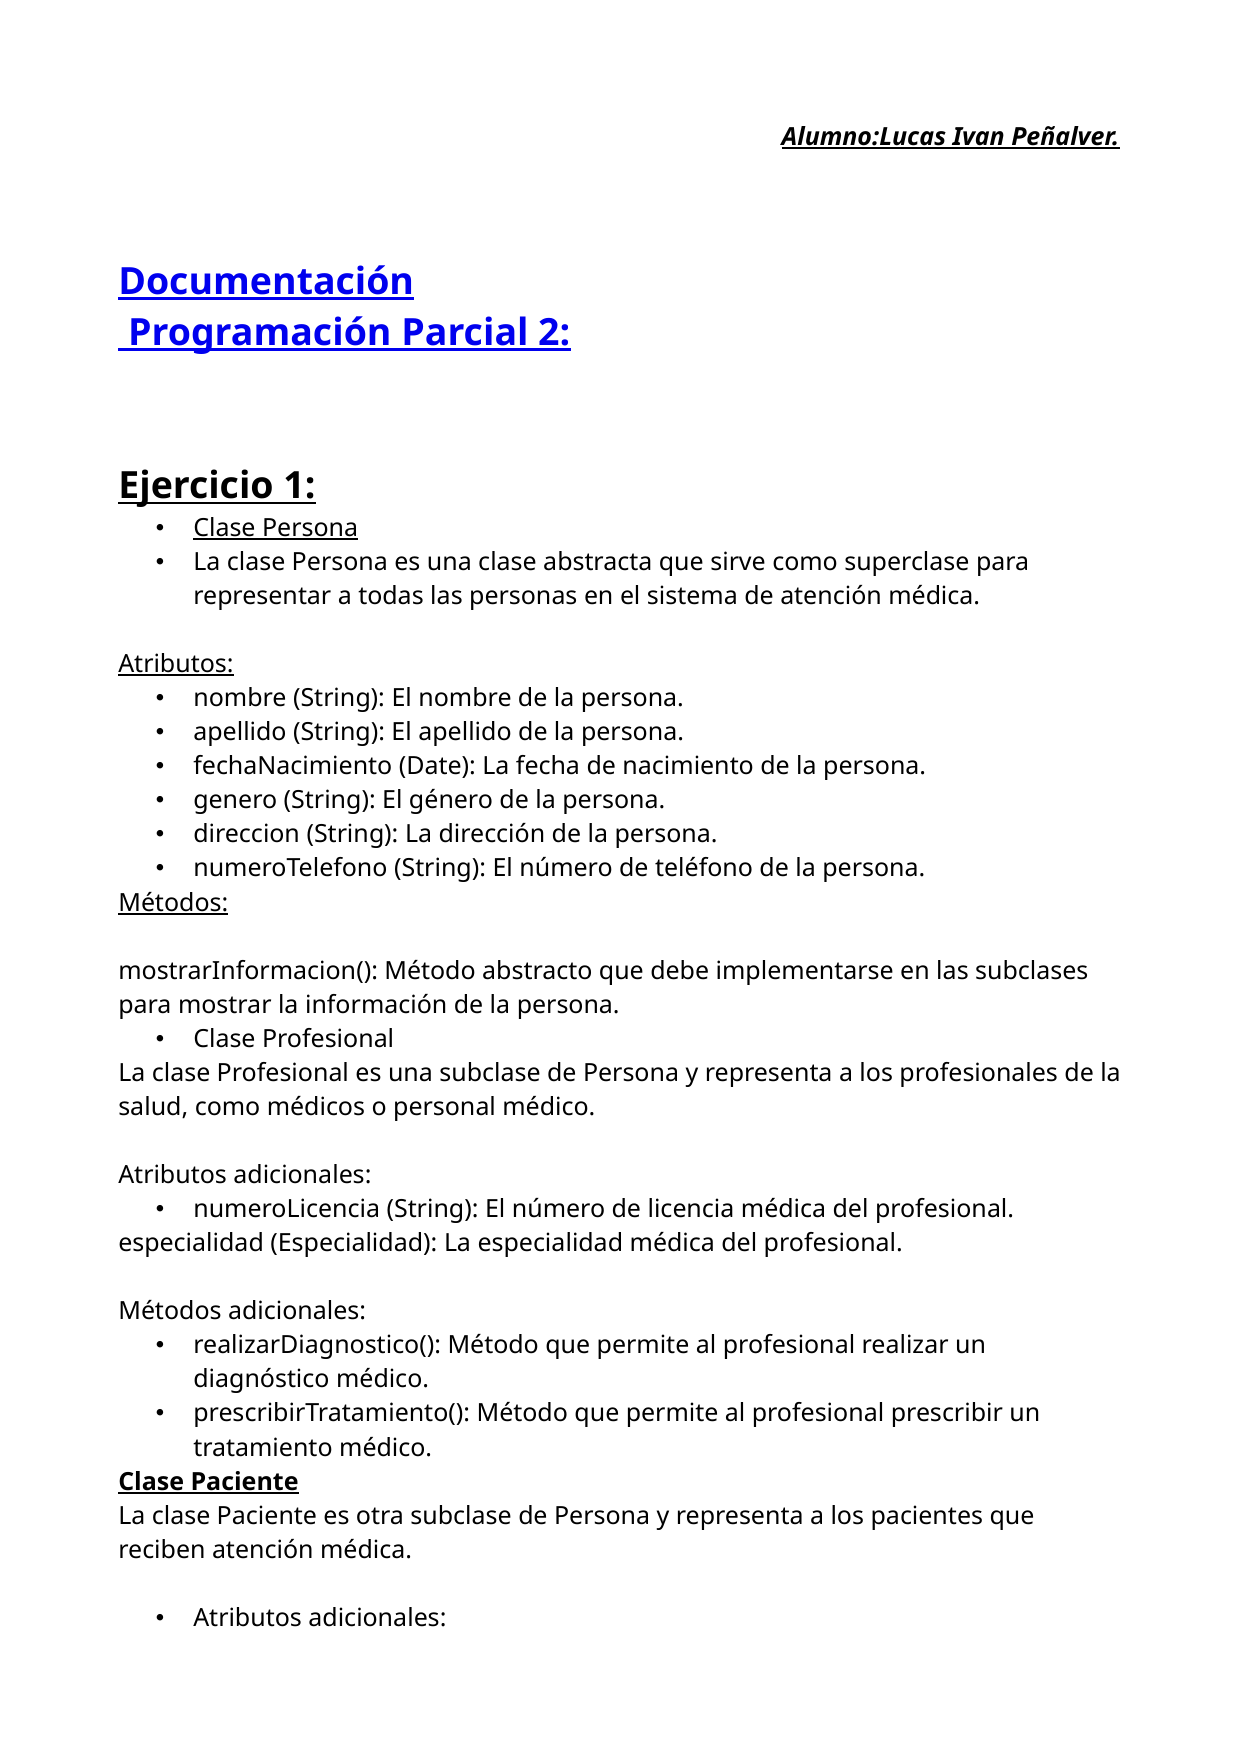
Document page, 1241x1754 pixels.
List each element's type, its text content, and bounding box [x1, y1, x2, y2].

list prescribirTratamiento(): Método que permite al profesional prescribir un tratamiento médico. [156, 1395, 1122, 1463]
text especialidad (Especialidad): La especialidad médica del profesional. [118, 1225, 1122, 1259]
list fechaNacimiento (Date): La fecha de nacimiento de la persona. [156, 748, 1122, 782]
text Alumno:Lucas Ivan Peñalver. [118, 118, 1122, 152]
list La clase Persona es una clase abstracta que sirve como superclase para representar a todas las personas en el sistema de atención médica. [156, 543, 1122, 612]
text Programación Parcial 2: [118, 305, 1122, 356]
text La clase Paciente es otra subclase de Persona y representa a los pacientes que reciben atención médica. [118, 1497, 1122, 1565]
text Documentación [118, 254, 1122, 305]
list numeroTelefono (String): El número de teléfono de la persona. [156, 850, 1122, 884]
text Atributos: [118, 646, 1122, 680]
text Ejercicio 1: [118, 458, 1122, 509]
list direccion (String): La dirección de la persona. [156, 816, 1122, 850]
text La clase Profesional es una subclase de Persona y representa a los profesionales de la salud, como médicos o personal médico. [118, 1054, 1122, 1123]
text mostrarInformacion(): Método abstracto que debe implementarse en las subclases para mostrar la información de la persona. [118, 952, 1122, 1020]
list nombre (String): El nombre de la persona. [156, 680, 1122, 714]
text Atributos adicionales: [118, 1157, 1122, 1191]
list Clase Profesional [156, 1020, 1122, 1054]
list realizarDiagnostico(): Método que permite al profesional realizar un diagnóstico médico. [156, 1327, 1122, 1395]
list numeroLicencia (String): El número de licencia médica del profesional. [156, 1191, 1122, 1225]
list genero (String): El género de la persona. [156, 782, 1122, 816]
list apellido (String): El apellido de la persona. [156, 714, 1122, 748]
text Métodos adicionales: [118, 1293, 1122, 1327]
list Clase Persona [156, 509, 1122, 543]
list Atributos adicionales: [156, 1599, 1122, 1633]
text Clase Paciente [118, 1463, 1122, 1497]
text Métodos: [118, 884, 1122, 918]
